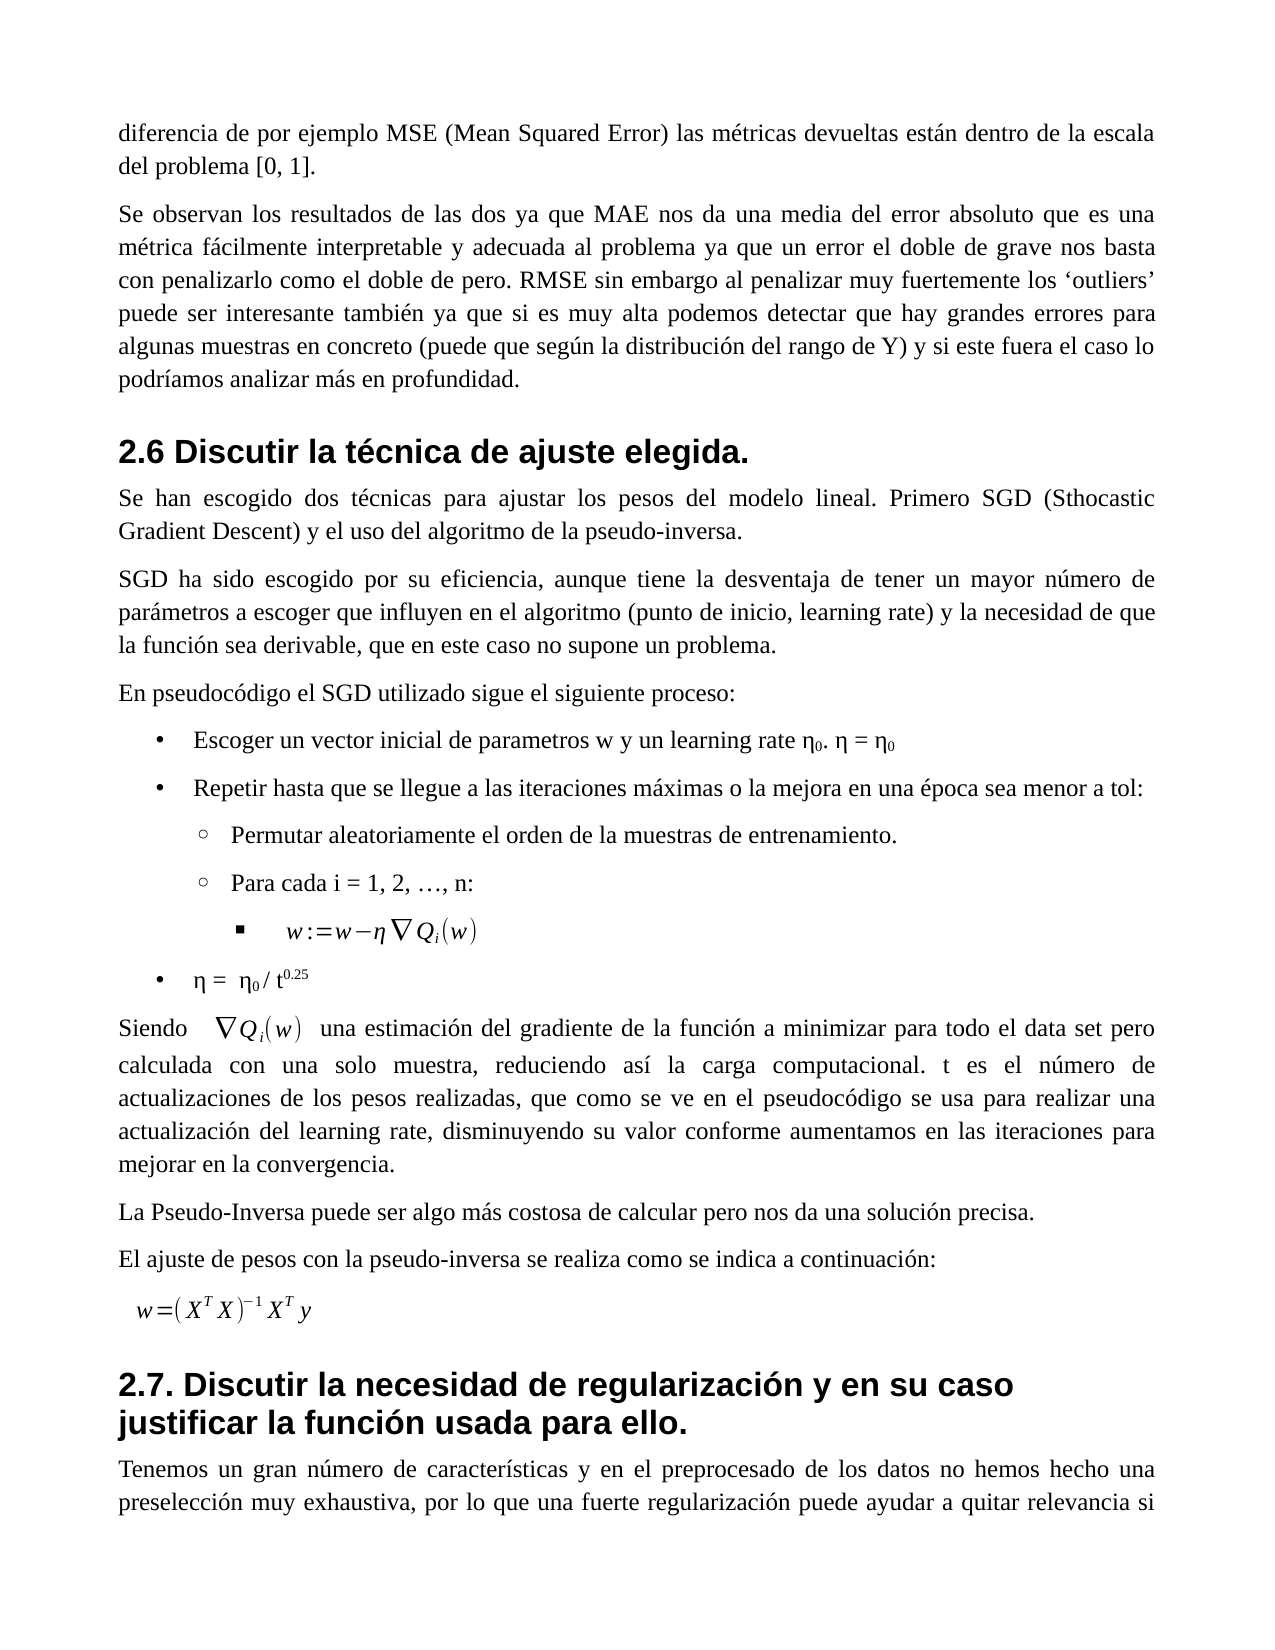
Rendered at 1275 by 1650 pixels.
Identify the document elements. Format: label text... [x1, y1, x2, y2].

text En pseudocódigo el SGD utilizado sigue el siguiente proceso: [118, 678, 1157, 706]
text diferencia de por ejemplo MSE (Mean Squared Error) las métricas devueltas están dentro de la escala del problema [0, 1]. [118, 118, 1157, 180]
subtitle 2.7. Discutir la necesidad de regularización y en su caso justificar la función usada para ello. [118, 1364, 1157, 1442]
list Escoger un vector inicial de parametros w y un learning rate η0. η = η0 [156, 725, 1157, 754]
subtitle 2.6 Discutir la técnica de ajuste elegida. [118, 432, 1157, 471]
text SGD ha sido escogido por su eficiencia, aunque tiene la desventaja de tener un mayor número de parámetros a escoger que influyen en el algoritmo (punto de inicio, learning rate) y la necesidad de que la función sea derivable, que en este caso no supone un problema. [118, 564, 1157, 659]
list η = η0 / t0.25 [156, 966, 1157, 994]
list Permutar aleatoriamente el orden de la muestras de entrenamiento. [193, 821, 1157, 849]
text Se han escogido dos técnicas para ajustar los pesos del modelo lineal. Primero SGD (Sthocastic Gradient Descent) y el uso del algoritmo de la pseudo-inversa. [118, 483, 1157, 545]
text El ajuste de pesos con la pseudo-inversa se realiza como se indica a continuación: [118, 1244, 1157, 1273]
text La Pseudo-Inversa puede ser algo más costosa de calcular pero nos da una solución precisa. [118, 1197, 1157, 1225]
list Para cada i = 1, 2, …, n: [193, 868, 1157, 897]
text Tenemos un gran número de características y en el preprocesado de los datos no hemos hecho una preselección muy exhaustiva, por lo que una fuerte regularización puede ayudar a quitar relevancia si [118, 1454, 1157, 1516]
text Siendo una estimación del gradiente de la función a minimizar para todo el data set pero calculada con una solo muestra, reduciendo así la carga computacional. t es el número de actualizaciones de los pesos realizadas, que como se ve en el pseudocódigo se usa para realizar una actualización del learning rate, disminuyendo su valor conforme aumentamos en las iteraciones para mejorar en la convergencia. [118, 1013, 1157, 1178]
list Repetir hasta que se llegue a las iteraciones máximas o la mejora en una época sea menor a tol: [156, 773, 1157, 802]
text Se observan los resultados de las dos ya que MAE nos da una media del error absoluto que es una métrica fácilmente interpretable y adecuada al problema ya que un error el doble de grave nos basta con penalizarlo como el doble de pero. RMSE sin embargo al penalizar muy fuertemente los ‘outliers’ puede ser interesante también ya que si es muy alta podemos detectar que hay grandes errores para algunas muestras en concreto (puede que según la distribución del rango de Y) y si este fuera el caso lo podríamos analizar más en profundidad. [118, 199, 1157, 393]
